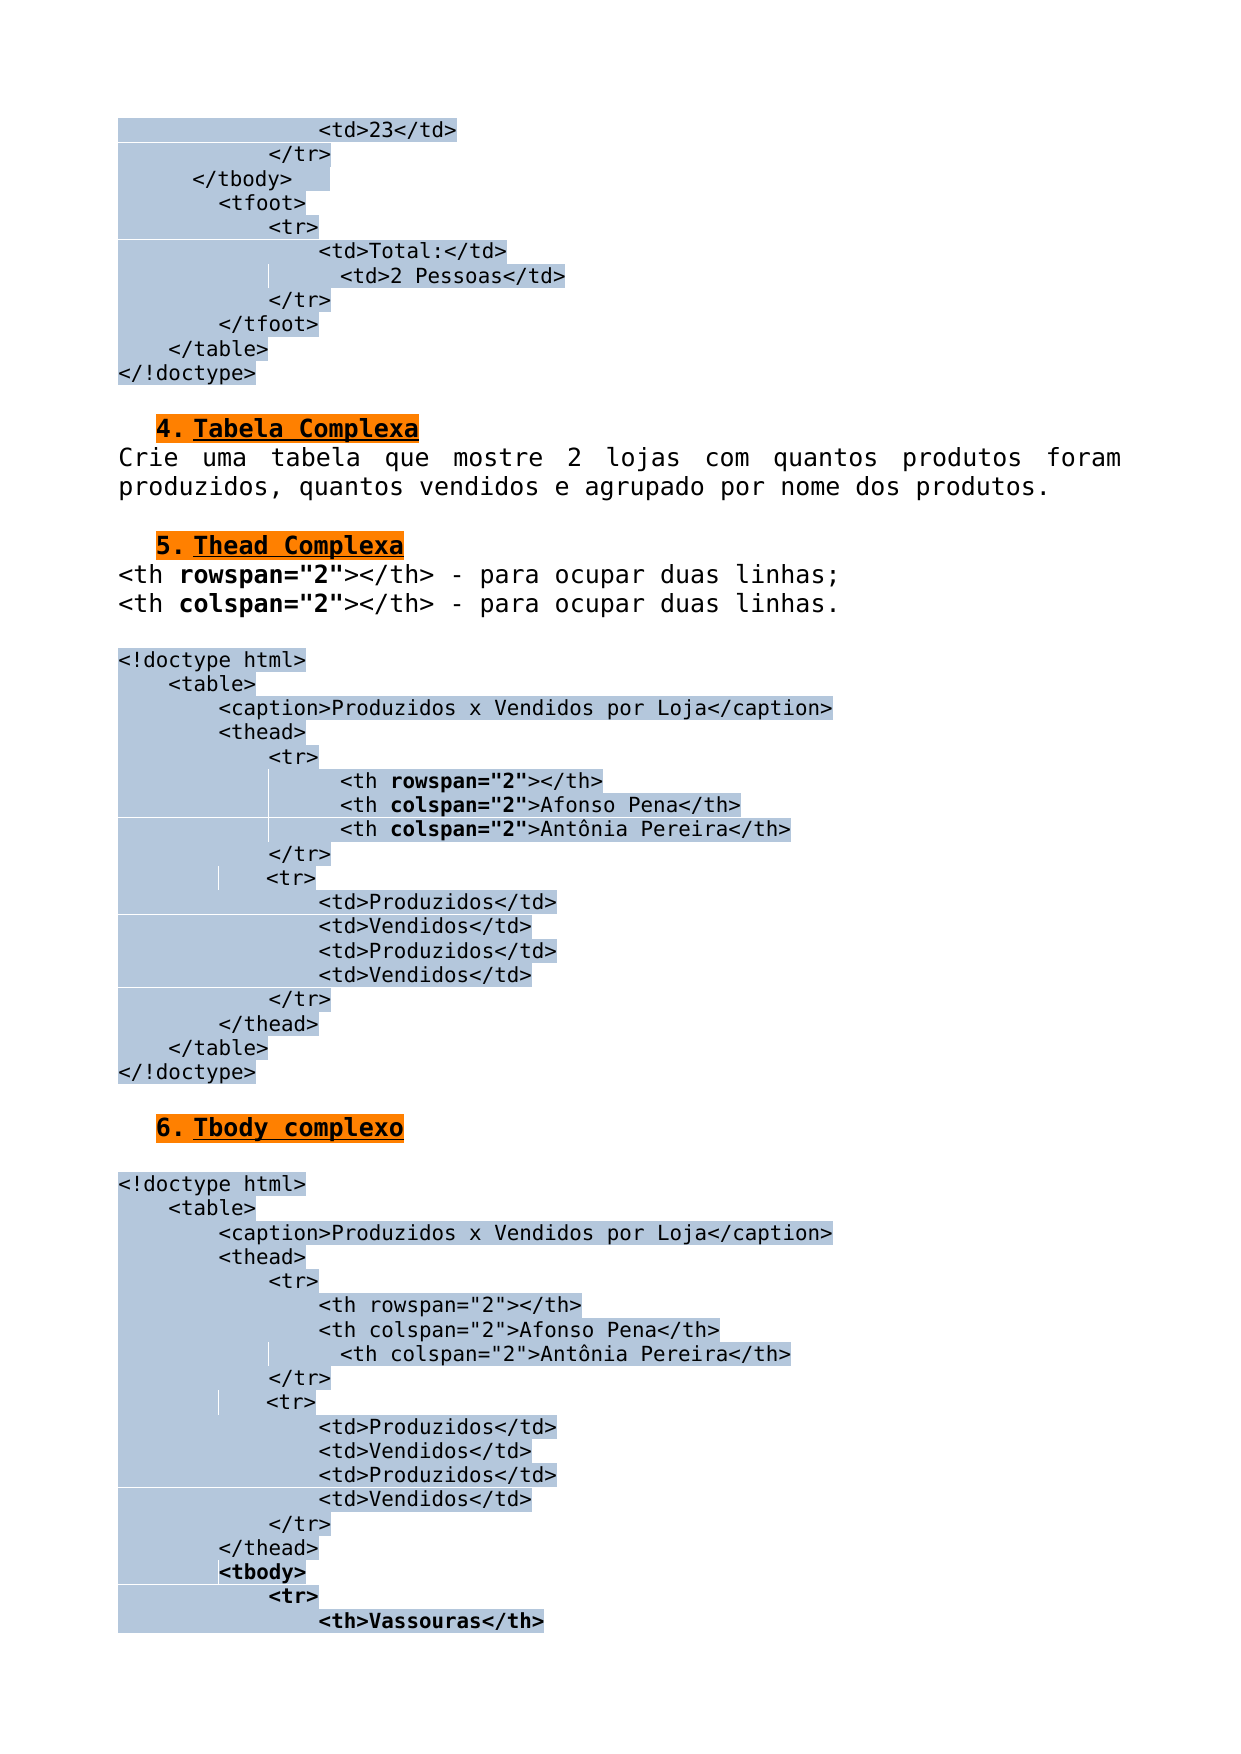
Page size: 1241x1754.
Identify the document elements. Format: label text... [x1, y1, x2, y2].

text <!doctype html> [118, 1172, 1122, 1196]
text Crie uma tabela que mostre 2 lojas com quantos produtos foram produzidos, quantos vendidos e agrupado por nome dos produtos. [118, 443, 1122, 502]
text <caption>Produzidos x Vendidos por Loja</caption> [118, 1221, 1122, 1245]
text <th rowspan="2"></th> [118, 769, 1122, 793]
text <td>Produzidos</td> [118, 939, 1122, 963]
text <td>Vendidos</td> [118, 1487, 1122, 1512]
list Thead Complexa [193, 531, 1122, 560]
list Tbody complexo [193, 1114, 1122, 1143]
text <tr> [118, 1269, 1122, 1293]
text </tr> [118, 142, 1122, 167]
text <td>Produzidos</td> [118, 890, 1122, 914]
text <td>Vendidos</td> [118, 914, 1122, 939]
text <thead> [118, 1245, 1122, 1269]
text <td>Vendidos</td> [118, 1439, 1122, 1463]
text </tr> [118, 987, 1122, 1012]
text <table> [118, 672, 1122, 696]
text <tr> [118, 215, 1122, 239]
text </tr> [118, 288, 1122, 312]
text </tr> [118, 1512, 1122, 1536]
text </thead> [118, 1012, 1122, 1036]
text <th colspan="2">Antônia Pereira</th> [118, 1342, 1122, 1366]
text <!doctype html> [118, 648, 1122, 672]
text </tbody> [118, 167, 1122, 191]
text <th colspan="2">Antônia Pereira</th> [118, 817, 1122, 842]
text <tbody> [118, 1560, 1122, 1584]
text <tr> [118, 866, 1122, 890]
text <td>23</td> [118, 118, 1122, 142]
text </tfoot> [118, 312, 1122, 337]
text </thead> [118, 1536, 1122, 1560]
text <th colspan="2">Afonso Pena</th> [118, 793, 1122, 817]
text <th colspan="2">Afonso Pena</th> [118, 1318, 1122, 1342]
text <td>Vendidos</td> [118, 963, 1122, 987]
text <th rowspan="2"></th> [118, 1293, 1122, 1318]
text </!doctype> [118, 361, 1122, 385]
text <table> [118, 1196, 1122, 1221]
text <td>Produzidos</td> [118, 1415, 1122, 1439]
text <thead> [118, 720, 1122, 745]
text <tr> [118, 1390, 1122, 1415]
text <tr> [118, 745, 1122, 769]
text <tr> [118, 1584, 1122, 1609]
text <th rowspan="2"></th> - para ocupar duas linhas; [118, 560, 1122, 589]
text <td>Total:</td> [118, 239, 1122, 264]
list Tabela Complexa [193, 414, 1122, 443]
text <caption>Produzidos x Vendidos por Loja</caption> [118, 696, 1122, 720]
text </tr> [118, 1366, 1122, 1390]
text </!doctype> [118, 1060, 1122, 1084]
text </table> [118, 1036, 1122, 1060]
text <th>Vassouras</th> [118, 1609, 1122, 1633]
text <td>Produzidos</td> [118, 1463, 1122, 1487]
text <tfoot> [118, 191, 1122, 215]
text </table> [118, 337, 1122, 361]
text </tr> [118, 842, 1122, 866]
text <th colspan="2"></th> - para ocupar duas linhas. [118, 589, 1122, 618]
text <td>2 Pessoas</td> [118, 264, 1122, 288]
